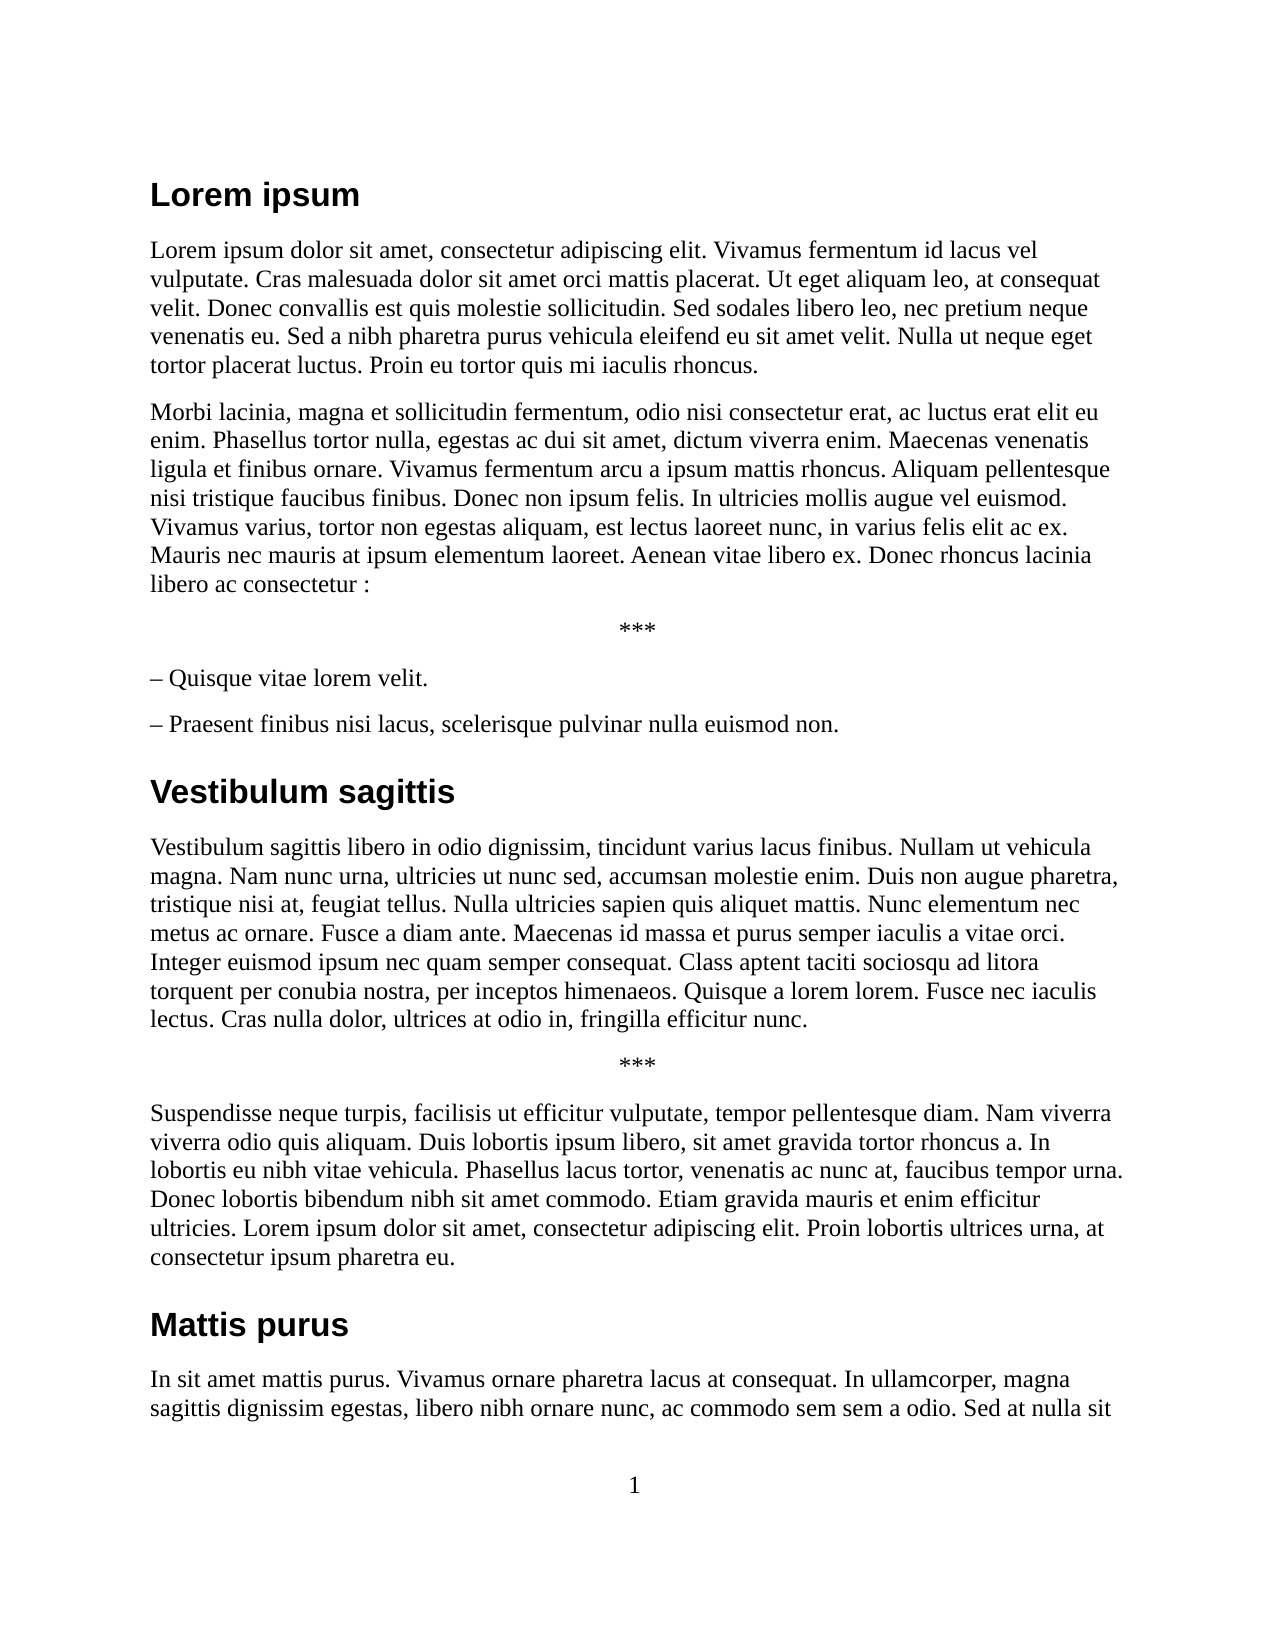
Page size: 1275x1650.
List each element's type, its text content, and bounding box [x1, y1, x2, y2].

subtitle Vestibulum sagittis [150, 772, 1125, 811]
text Vestibulum sagittis libero in odio dignissim, tincidunt varius lacus finibus. Nullam ut vehicula magna. Nam nunc urna, ultricies ut nunc sed, accumsan molestie enim. Duis non augue pharetra, tristique nisi at, feugiat tellus. Nulla ultricies sapien quis aliquet mattis. Nunc elementum nec metus ac ornare. Fusce a diam ante. Maecenas id massa et purus semper iaculis a vitae orci. Integer euismod ipsum nec quam semper consequat. Class aptent taciti sociosqu ad litora torquent per conubia nostra, per inceptos himenaeos. Quisque a lorem lorem. Fusce nec iaculis lectus. Cras nulla dolor, ultrices at odio in, fringilla efficitur nunc. [150, 832, 1125, 1033]
text Suspendisse neque turpis, facilisis ut efficitur vulputate, tempor pellentesque diam. Nam viverra viverra odio quis aliquam. Duis lobortis ipsum libero, sit amet gravida tortor rhoncus a. In lobortis eu nibh vitae vehicula. Phasellus lacus tortor, venenatis ac nunc at, faucibus tempor urna. Donec lobortis bibendum nibh sit amet commodo. Etiam gravida mauris et enim efficitur ultricies. Lorem ipsum dolor sit amet, consectetur adipiscing elit. Proin lobortis ultrices urna, at consectetur ipsum pharetra eu. [150, 1098, 1125, 1270]
text In sit amet mattis purus. Vivamus ornare pharetra lacus at consequat. In ullamcorper, magna sagittis dignissim egestas, libero nibh ornare nunc, ac commodo sem sem a odio. Sed at nulla sit [150, 1364, 1125, 1422]
subtitle Lorem ipsum [150, 175, 1125, 214]
text *** [150, 1051, 1125, 1080]
text Lorem ipsum dolor sit amet, consectetur adipiscing elit. Vivamus fermentum id lacus vel vulputate. Cras malesuada dolor sit amet orci mattis placerat. Ut eget aliquam leo, at consequat velit. Donec convallis est quis molestie sollicitudin. Sed sodales libero leo, nec pretium neque venenatis eu. Sed a nibh pharetra purus vehicula eleifend eu sit amet velit. Nulla ut neque eget tortor placerat luctus. Proin eu tortor quis mi iaculis rhoncus. [150, 235, 1125, 379]
subtitle Mattis purus [150, 1304, 1125, 1343]
text Morbi lacinia, magna et sollicitudin fermentum, odio nisi consectetur erat, ac luctus erat elit eu enim. Phasellus tortor nulla, egestas ac dui sit amet, dictum viverra enim. Maecenas venenatis ligula et finibus ornare. Vivamus fermentum arcu a ipsum mattis rhoncus. Aliquam pellentesque nisi tristique faucibus finibus. Donec non ipsum felis. In ultricies mollis augue vel euismod. Vivamus varius, tortor non egestas aliquam, est lectus laoreet nunc, in varius felis elit ac ex. Mauris nec mauris at ipsum elementum laoreet. Aenean vitae libero ex. Donec rhoncus lacinia libero ac consectetur : [150, 397, 1125, 598]
text – Quisque vitae lorem velit. [150, 663, 1125, 691]
text – Praesent finibus nisi lacus, scelerisque pulvinar nulla euismod non. [150, 709, 1125, 738]
text *** [150, 616, 1125, 645]
